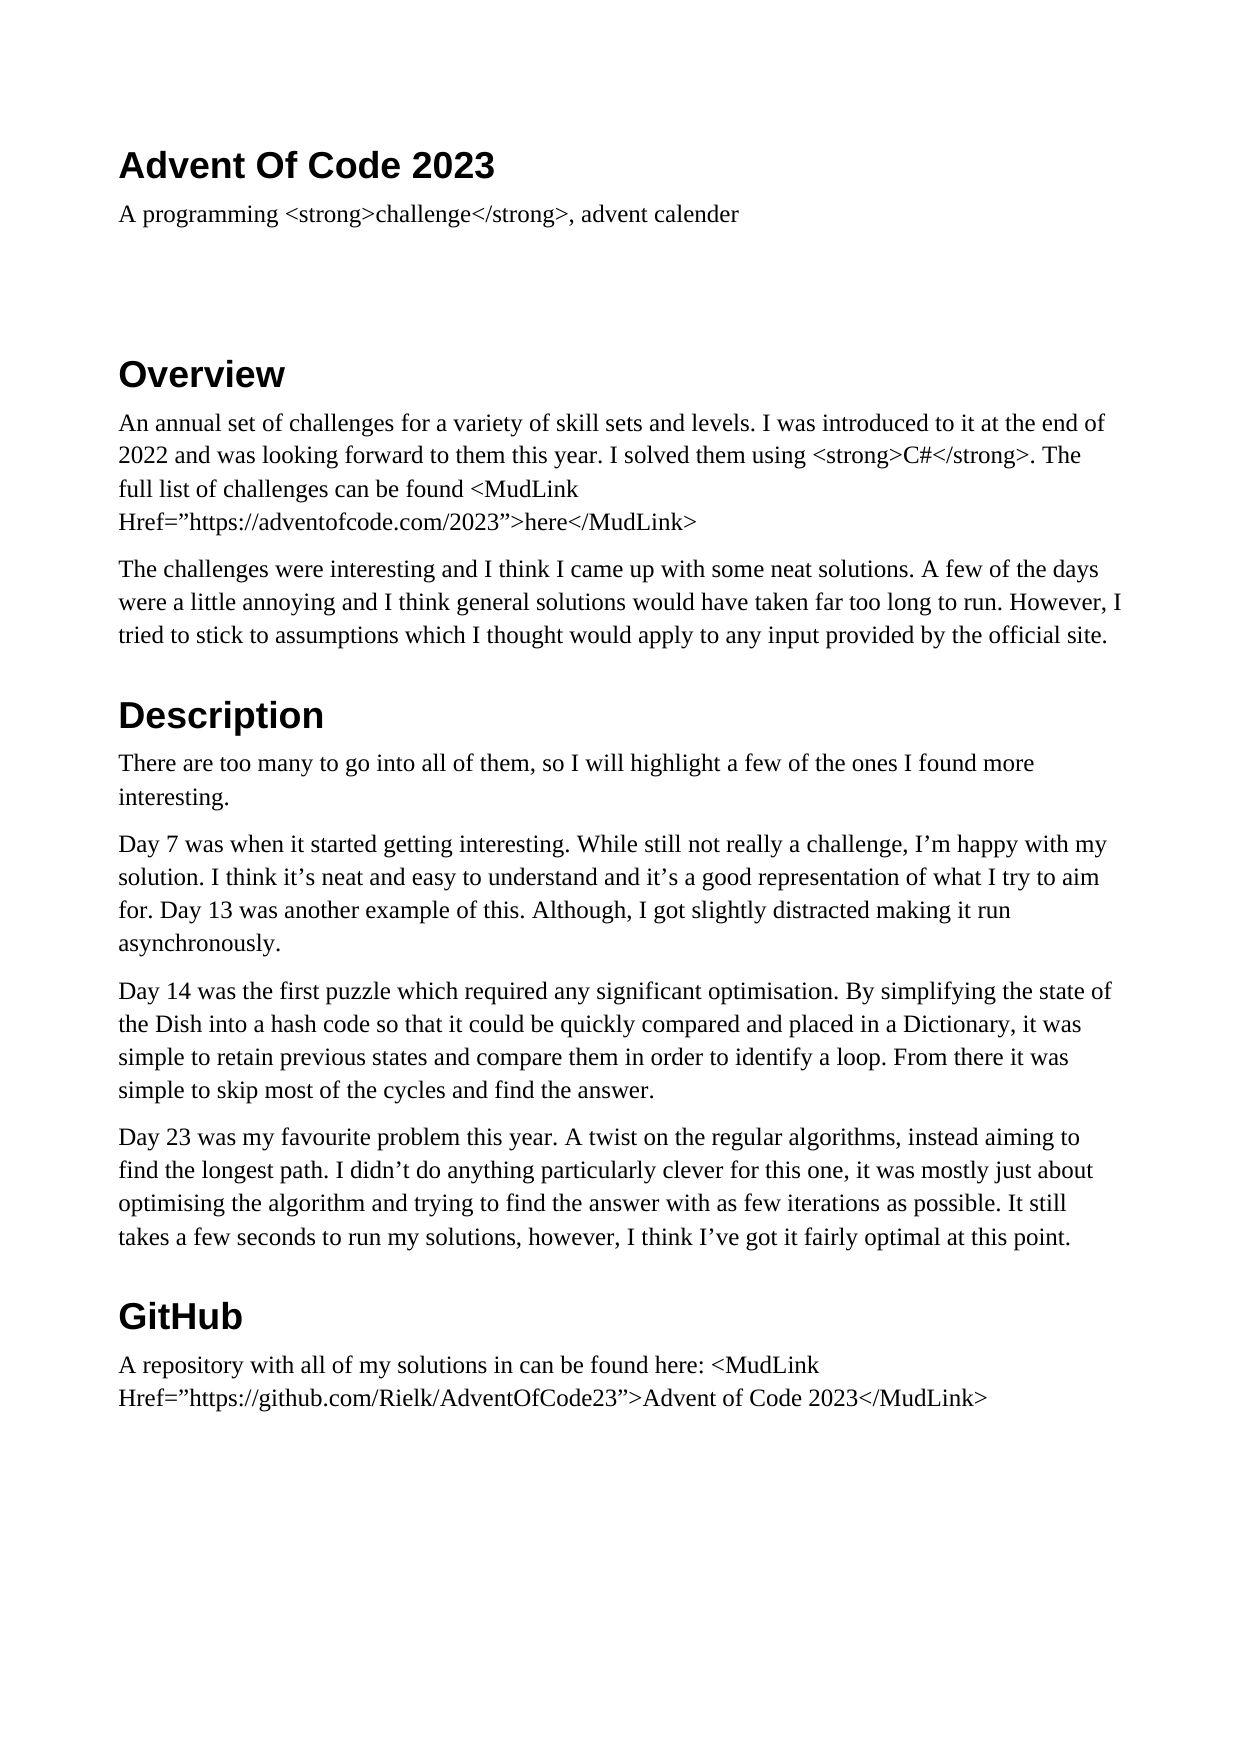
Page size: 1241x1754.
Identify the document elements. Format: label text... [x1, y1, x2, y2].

subtitle Overview [118, 352, 1122, 395]
text A repository with all of my solutions in can be found here: <MudLink Href=”https://github.com/Rielk/AdventOfCode23”>Advent of Code 2023</MudLink> [118, 1350, 1122, 1412]
subtitle GitHub [118, 1294, 1122, 1337]
subtitle Description [118, 693, 1122, 736]
text Day 23 was my favourite problem this year. A twist on the regular algorithms, instead aiming to find the longest path. I didn’t do anything particularly clever for this one, it was mostly just about optimising the algorithm and trying to find the answer with as few iterations as possible. It still takes a few seconds to run my solutions, however, I think I’ve got it fairly optimal at this point. [118, 1122, 1122, 1250]
text An annual set of challenges for a variety of skill sets and levels. I was introduced to it at the end of 2022 and was looking forward to them this year. I solved them using <strong>C#</strong>. The full list of challenges can be found <MudLink Href=”https://adventofcode.com/2023”>here</MudLink> [118, 408, 1122, 535]
text Day 14 was the first puzzle which required any significant optimisation. By simplifying the state of the Dish into a hash code so that it could be quickly compared and placed in a Dictionary, it was simple to retain previous states and compare them in order to identify a loop. From there it was simple to skip most of the cycles and find the answer. [118, 976, 1122, 1104]
text Day 7 was when it started getting interesting. While still not really a challenge, I’m happy with my solution. I think it’s neat and easy to understand and it’s a good representation of what I try to aim for. Day 13 was another example of this. Although, I got slightly distracted making it run asynchronously. [118, 829, 1122, 957]
text The challenges were interesting and I think I came up with some neat solutions. A few of the days were a little annoying and I think general solutions would have taken far too long to run. However, I tried to stick to assumptions which I thought would apply to any input provided by the official site. [118, 554, 1122, 649]
subtitle Advent Of Code 2023 [118, 143, 1122, 186]
text There are too many to go into all of them, so I will highlight a few of the ones I found more interesting. [118, 748, 1122, 810]
text A programming <strong>challenge</strong>, advent calender [118, 199, 1122, 227]
